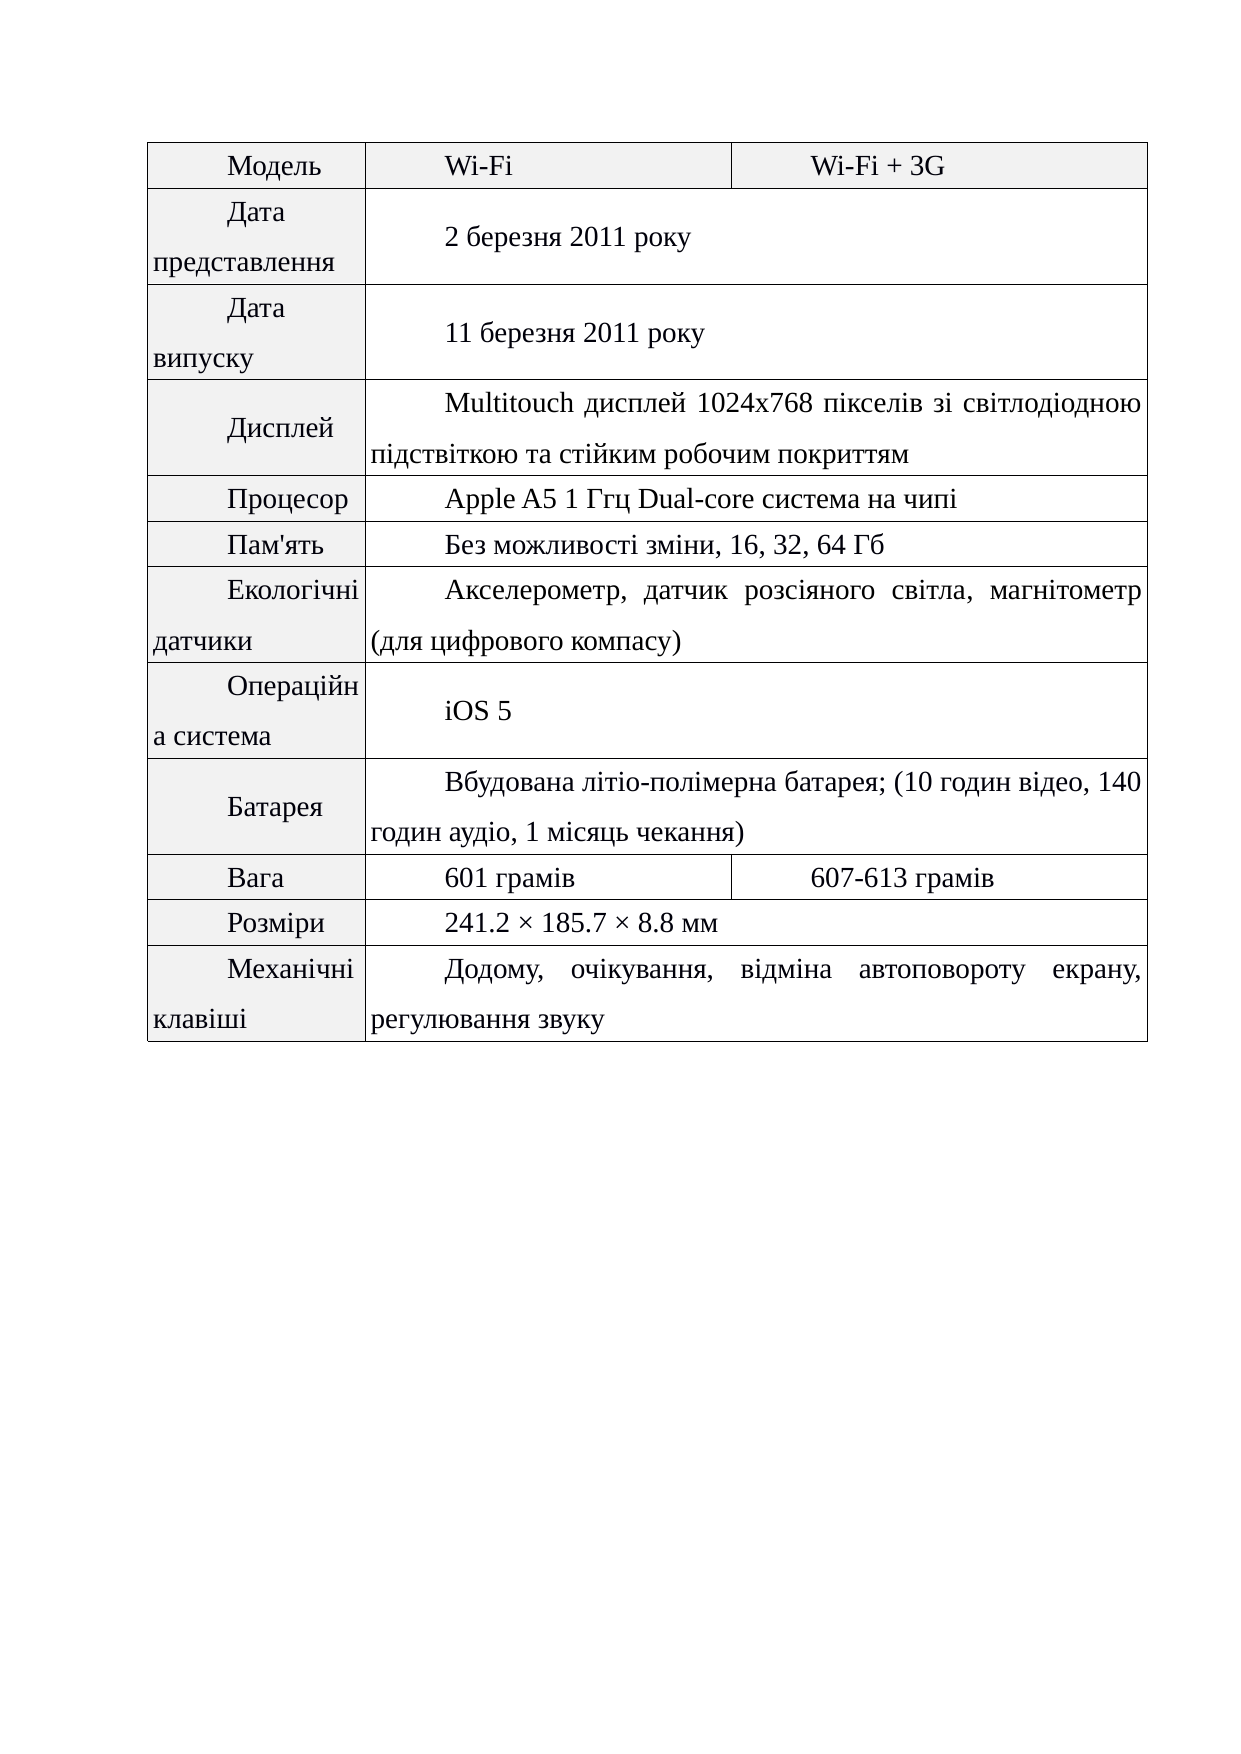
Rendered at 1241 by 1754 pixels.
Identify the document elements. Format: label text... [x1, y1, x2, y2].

table_cell 11 березня 2011 року [366, 285, 1147, 379]
table_cell Вага [148, 855, 365, 899]
table_cell Дата випуску [148, 285, 365, 379]
table_cell Вбудована літіо-полімерна батарея; (10 годин відео, 140 годин аудіо, 1 місяць чекання) [366, 759, 1147, 854]
table_cell Multitouch дисплей 1024x768 пікселів зі світлодіодною підствіткою та стійким робочим покриттям [366, 380, 1147, 475]
table_cell Процесор [148, 476, 365, 521]
table_cell Операційна система [148, 663, 365, 758]
table_cell 607-613 грамів [732, 855, 1147, 899]
table_cell Apple A5 1 Ггц Dual-core система на чипі [366, 476, 1147, 521]
table_cell 2 березня 2011 року [366, 189, 1147, 283]
table_cell iOS 5 [366, 663, 1147, 758]
table_cell Акселерометр, датчик розсіяного світла, магнітометр (для цифрового компасу) [366, 567, 1147, 662]
table_cell Додому, очікування, відміна автоповороту екрану, регулювання звуку [366, 946, 1147, 1041]
table_cell Розміри [148, 900, 365, 945]
table_cell Пам'ять [148, 522, 365, 566]
table_cell Механічні клавіші [148, 946, 365, 1041]
table_cell Дисплей [148, 380, 365, 475]
table_cell Дата представлення [148, 189, 365, 283]
table_cell Без можливості зміни, 16, 32, 64 Гб [366, 522, 1147, 566]
table_header Wi-Fi [366, 143, 731, 188]
table_cell 601 грамів [366, 855, 731, 899]
table_cell Батарея [148, 759, 365, 854]
table_header Модель [148, 143, 365, 188]
table_header Wi-Fi + 3G [732, 143, 1147, 188]
table_cell 241.2 × 185.7 × 8.8 мм [366, 900, 1147, 945]
table_cell Екологічні датчики [148, 567, 365, 662]
